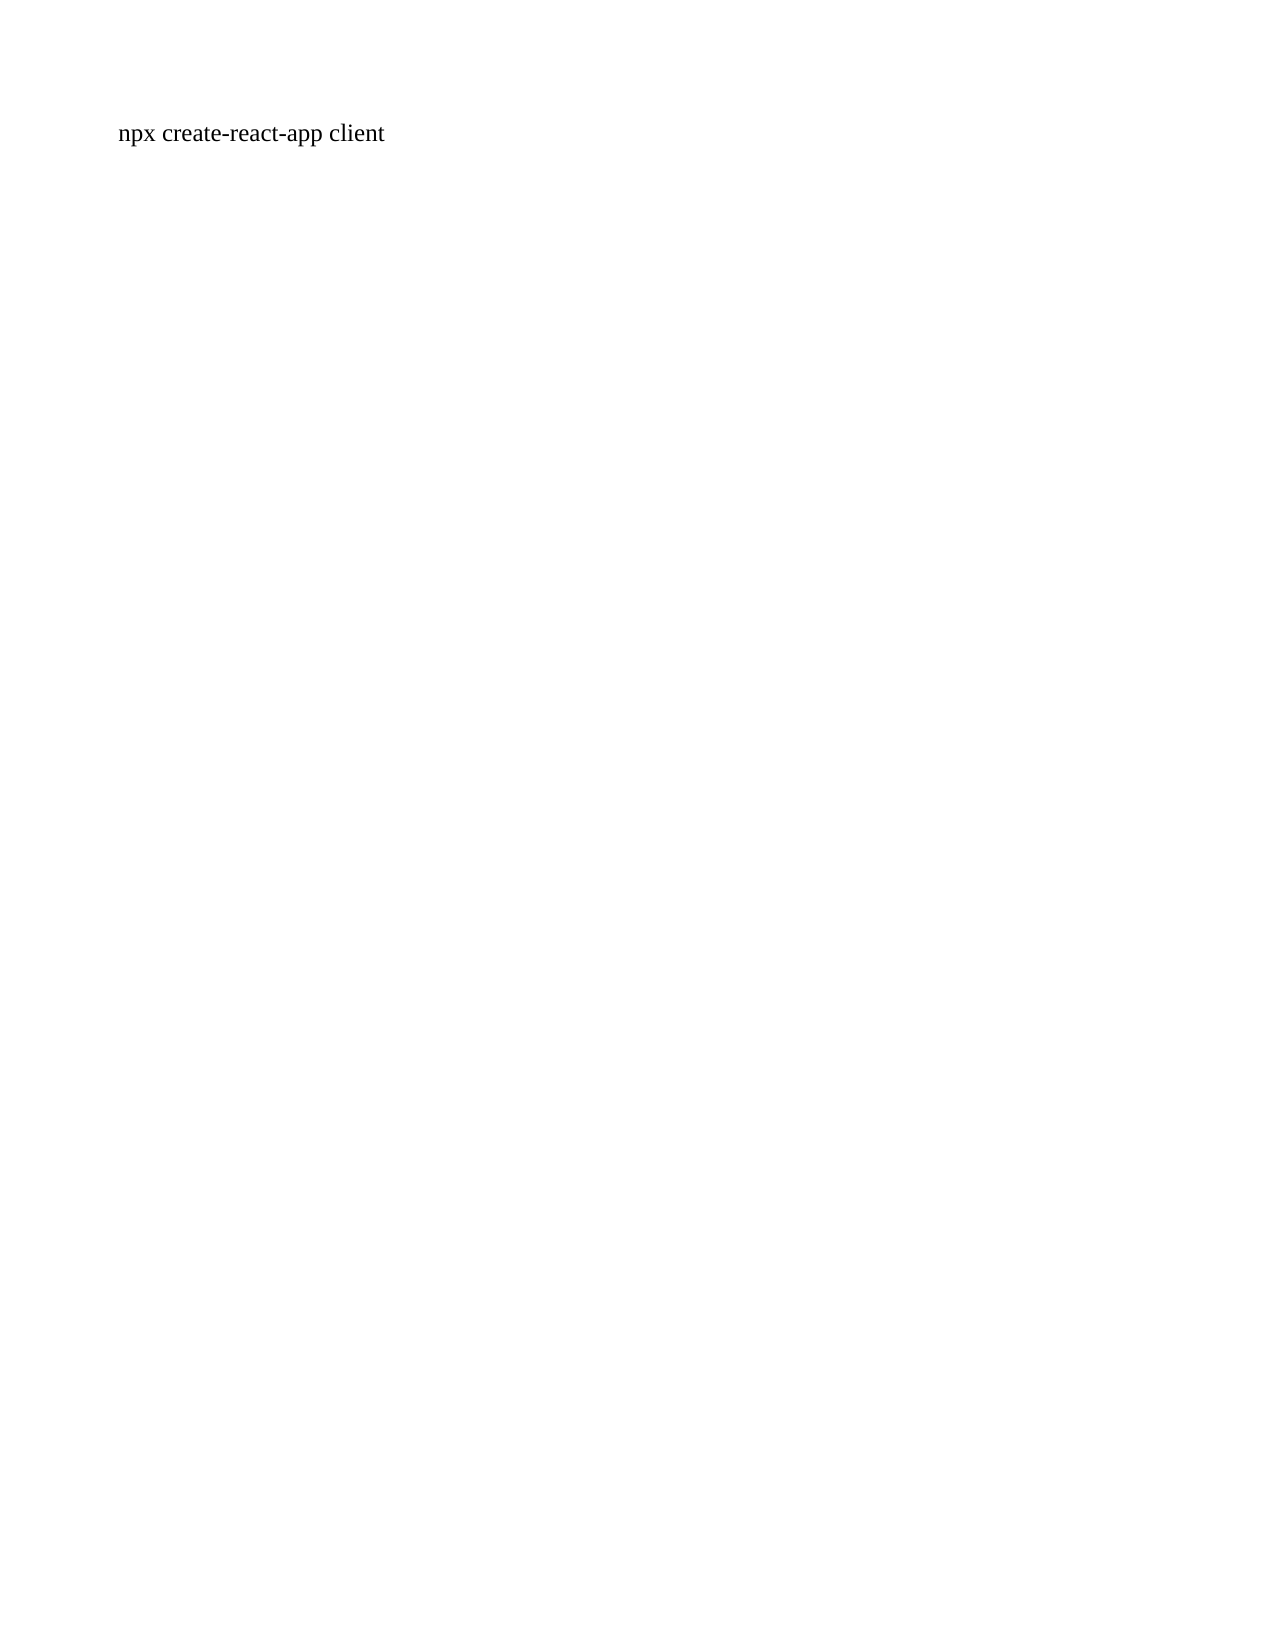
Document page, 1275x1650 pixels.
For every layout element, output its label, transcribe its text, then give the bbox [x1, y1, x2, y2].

text npx create-react-app client [118, 118, 1157, 147]
